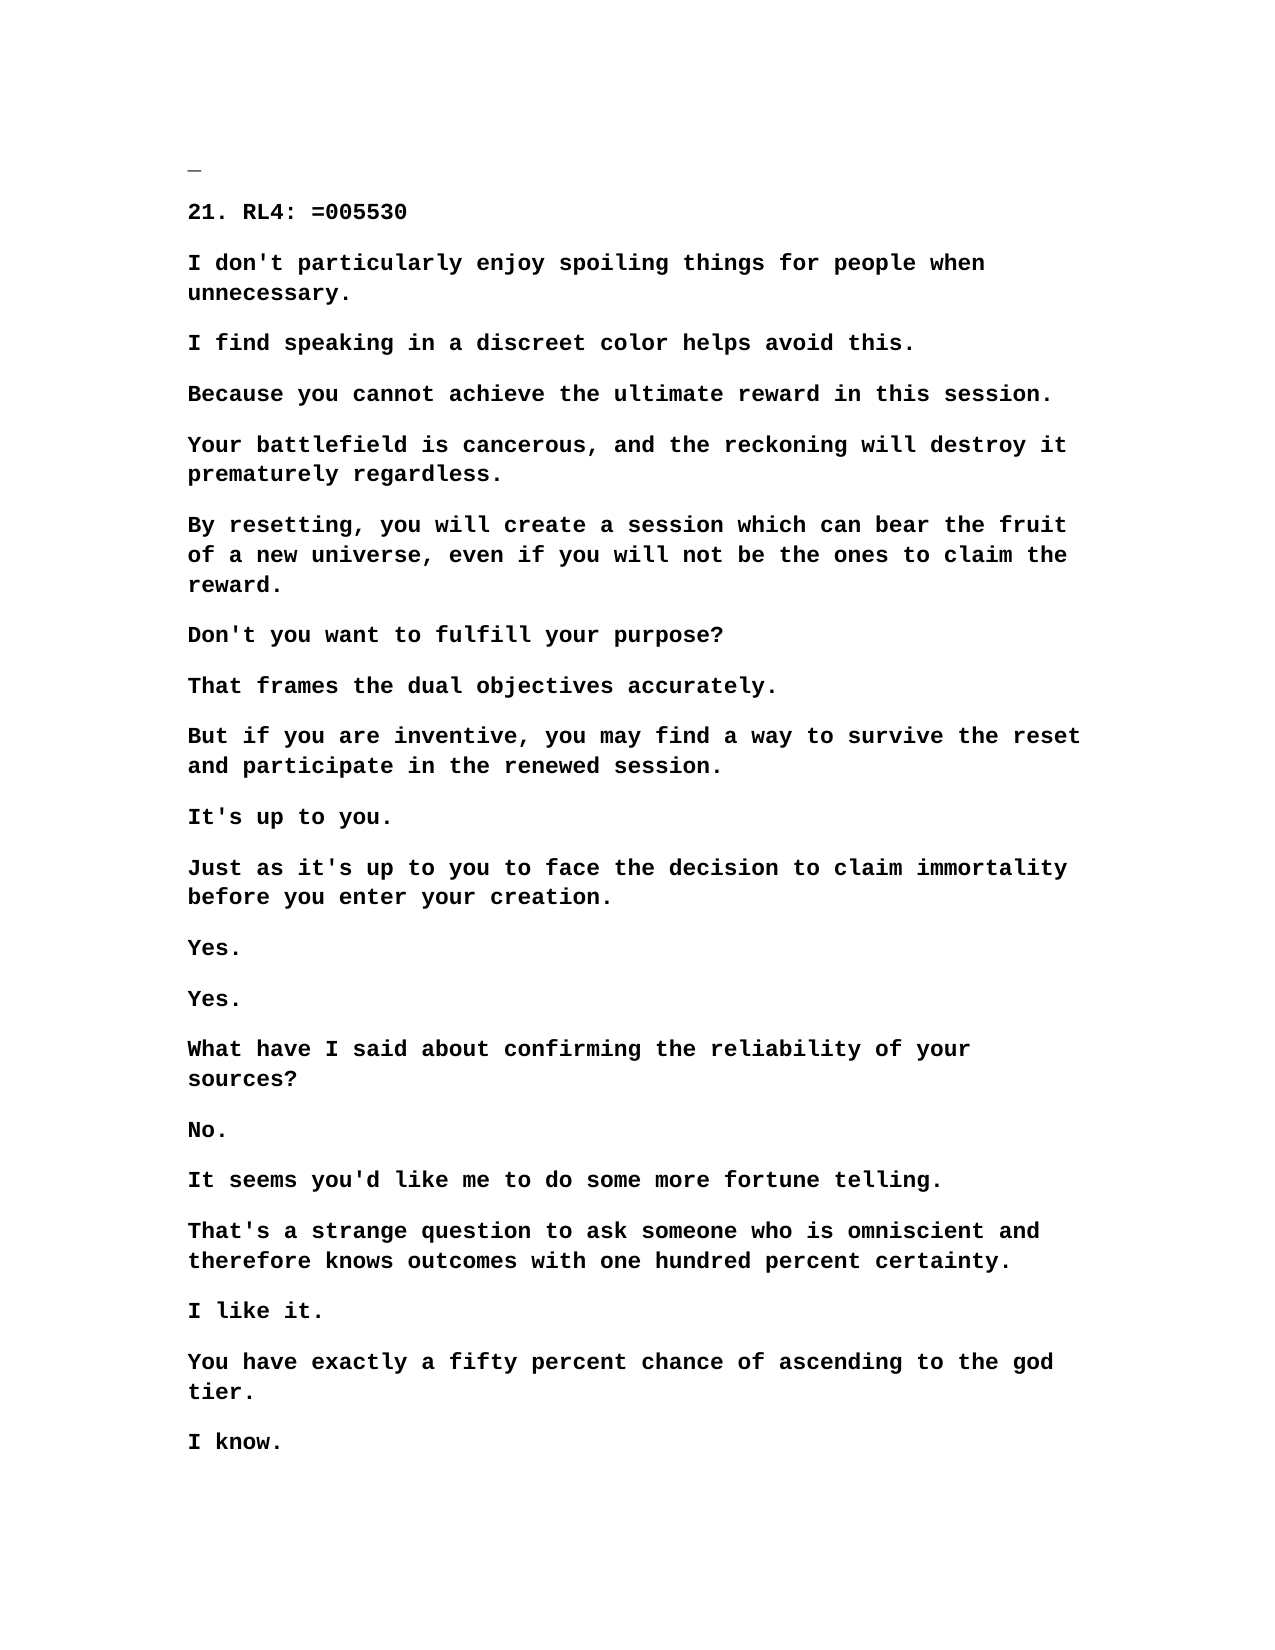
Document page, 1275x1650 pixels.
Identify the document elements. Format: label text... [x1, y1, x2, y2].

text 21. RL4: =005530 [187, 201, 1087, 227]
text I don't particularly enjoy spoiling things for people when unnecessary. [187, 251, 1087, 307]
text Yes. [187, 936, 1087, 962]
text But if you are inventive, you may find a way to survive the reset and participate in the renewed session. [187, 725, 1087, 781]
text Don't you want to fulfill your purpose? [187, 623, 1087, 649]
text I find speaking in a discreet color helps avoid this. [187, 332, 1087, 358]
text _ [187, 150, 1087, 176]
text You have exactly a fifty percent chance of ascending to the god tier. [187, 1350, 1087, 1406]
text By resetting, you will create a session which can bear the fruit of a new universe, even if you will not be the ones to claim the reward. [187, 513, 1087, 599]
text I know. [187, 1431, 1087, 1457]
text What have I said about confirming the reliability of your sources? [187, 1037, 1087, 1093]
text Your battlefield is cancerous, and the reckoning will destroy it prematurely regardless. [187, 433, 1087, 489]
text Because you cannot achieve the ultimate reward in this session. [187, 382, 1087, 408]
text Just as it's up to you to face the decision to claim immortality before you enter your creation. [187, 856, 1087, 912]
text That frames the dual objectives accurately. [187, 674, 1087, 700]
text No. [187, 1118, 1087, 1144]
text I like it. [187, 1299, 1087, 1326]
text That's a strange question to ask someone who is omniscient and therefore knows outcomes with one hundred percent certainty. [187, 1219, 1087, 1275]
text Yes. [187, 987, 1087, 1013]
text It seems you'd like me to do some more fortune telling. [187, 1168, 1087, 1194]
text It's up to you. [187, 805, 1087, 831]
